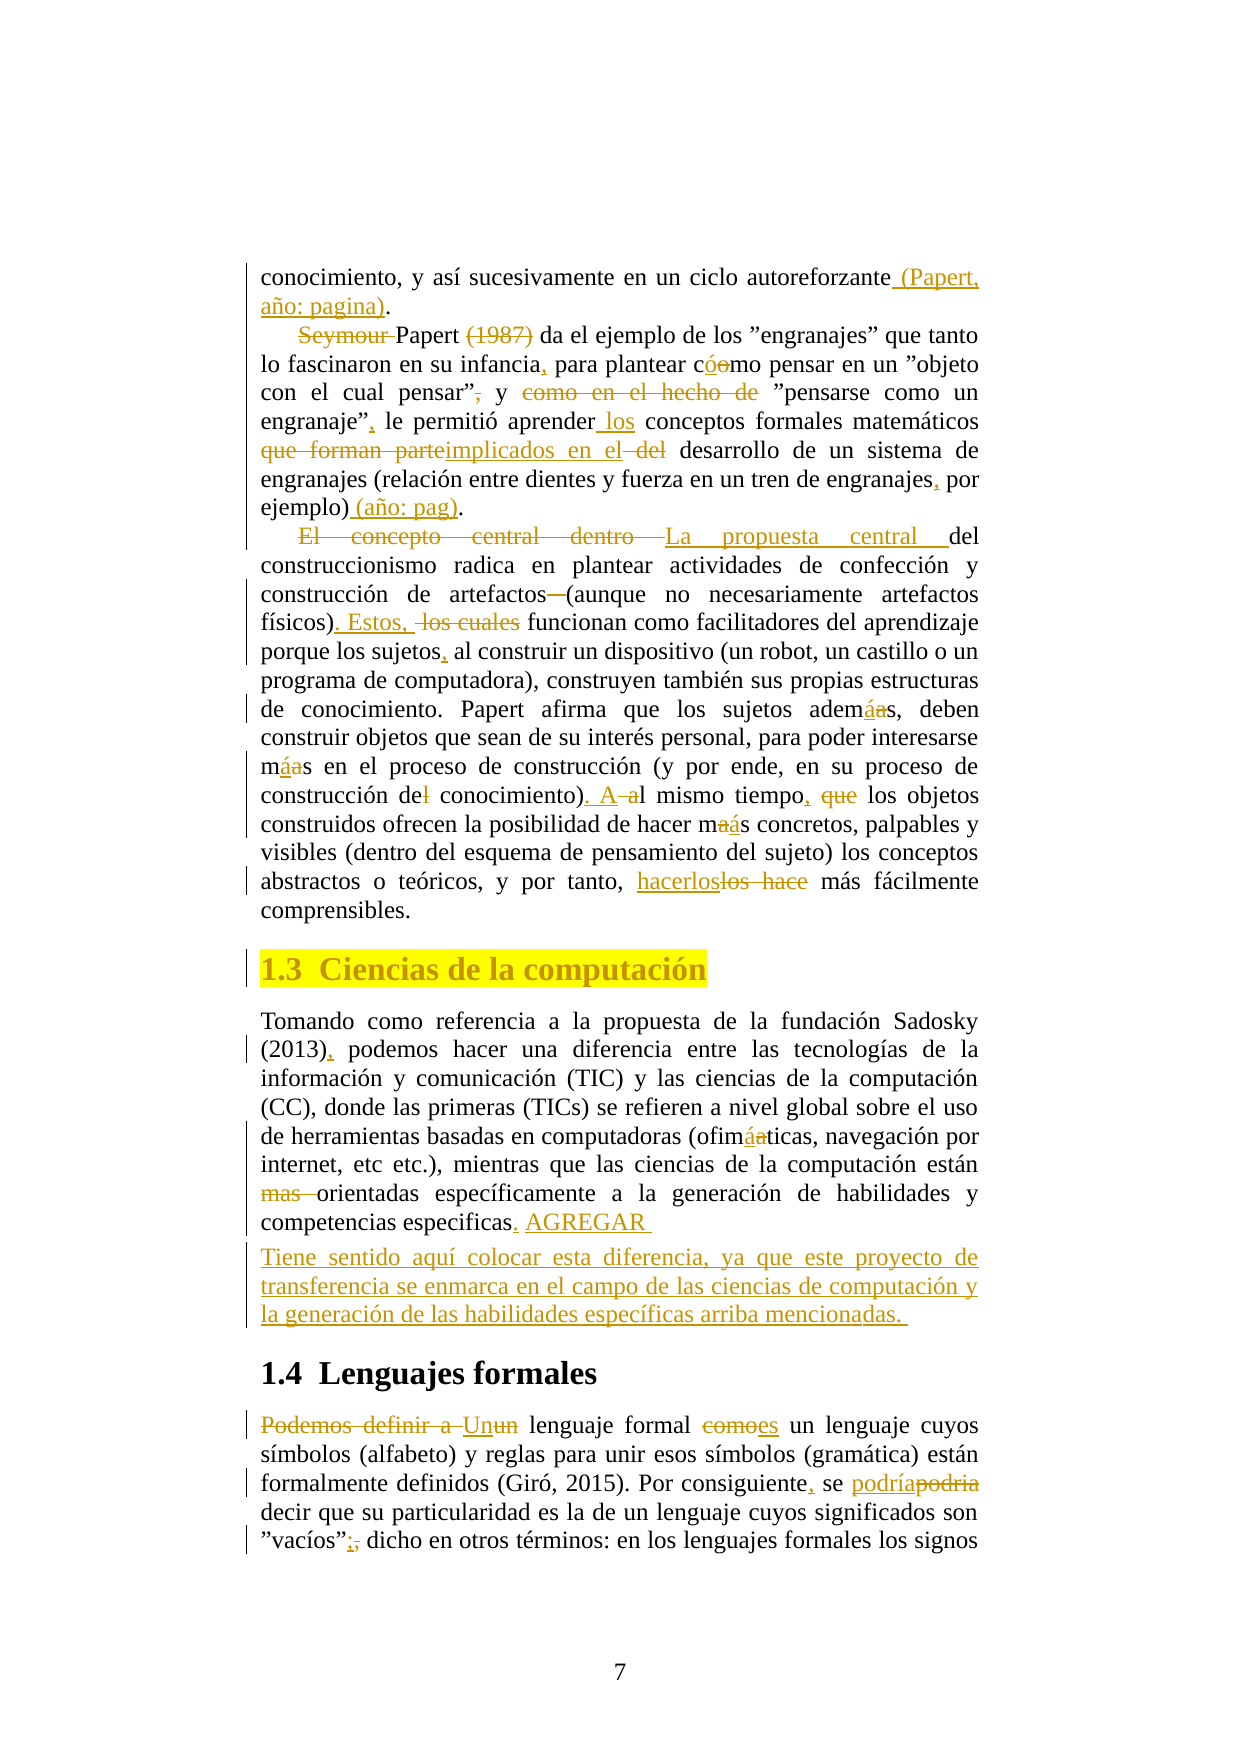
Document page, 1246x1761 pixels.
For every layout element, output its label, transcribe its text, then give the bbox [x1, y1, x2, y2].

text La propuesta central del construccionismo radica en plantear actividades de confección y construcción de artefactos(aunque no necesariamente artefactos físicos). Estos, funcionan como facilitadores del aprendizaje porque los sujetos, al construir un dispositivo (un robot, un castillo o un programa de computadora), construyen también sus propias estructuras de conocimiento. Papert afirma que los sujetos además, deben construir objetos que sean de su interés personal, para poder interesarse más en el proceso de construcción (y por ende, en su proceso de construcción de conocimiento). Al mismo tiempo, los objetos construidos ofrecen la posibilidad de hacer más concretos, palpables y visibles (dentro del esquema de pensamiento del sujeto) los conceptos abstractos o teóricos, y por tanto, hacerlos más fácilmente comprensibles. [260, 521, 979, 924]
text Tiene sentido aquí colocar esta diferencia, ya que este proyecto de [260, 1242, 979, 1267]
text Un lenguaje formal es un lenguaje cuyos símbolos (alfabeto) y reglas para unir esos símbolos (gramática) están formalmente definidos (Giró, 2015). Por consiguiente, se podría decir que su particularidad es la de un lenguaje cuyos significados son ”vacíos”; dicho en otros términos: en los lenguajes formales los signos pueden ser manipulados sin interpretación, se trata de un ”usar sin necesidad de entender” para potenciar y mejorar los razonamientos en la medida que se evitan los sesgos cognitivos asociados al uso del lenguaje natural. [260, 1410, 979, 1554]
subtitle 1.3 Ciencias de la computación [260, 949, 979, 987]
text Papert da el ejemplo de los ”engranajes” que tanto lo fascinaron en su infancia, para plantear cómo pensar en un ”objeto con el cual pensar” y ”pensarse como un engranaje”, le permitió aprender los conceptos formales matemáticos implicados en el desarrollo de un sistema de engranajes (relación entre dientes y fuerza en un tren de engranajes, por ejemplo) (año: pag). [260, 320, 979, 521]
subtitle 1.4 Lenguajes formales [260, 1353, 979, 1392]
text Tomando como referencia a la propuesta de la fundación Sadosky (2013), podemos hacer una diferencia entre las tecnologías de la información y comunicación (TIC) y las ciencias de la computación (CC), donde las primeras (TICs) se refieren a nivel global sobre el uso de herramientas basadas en computadoras (ofimáticas, navegación por internet, etc etc.), mientras que las ciencias de la computación están orientadas específicamente a la generación de habilidades y competencias especificas. AGREGAR [260, 1006, 979, 1236]
text transferencia se enmarca en el campo de las ciencias de computación y la generación de las habilidades específicas arriba mencionadas. [260, 1268, 979, 1328]
